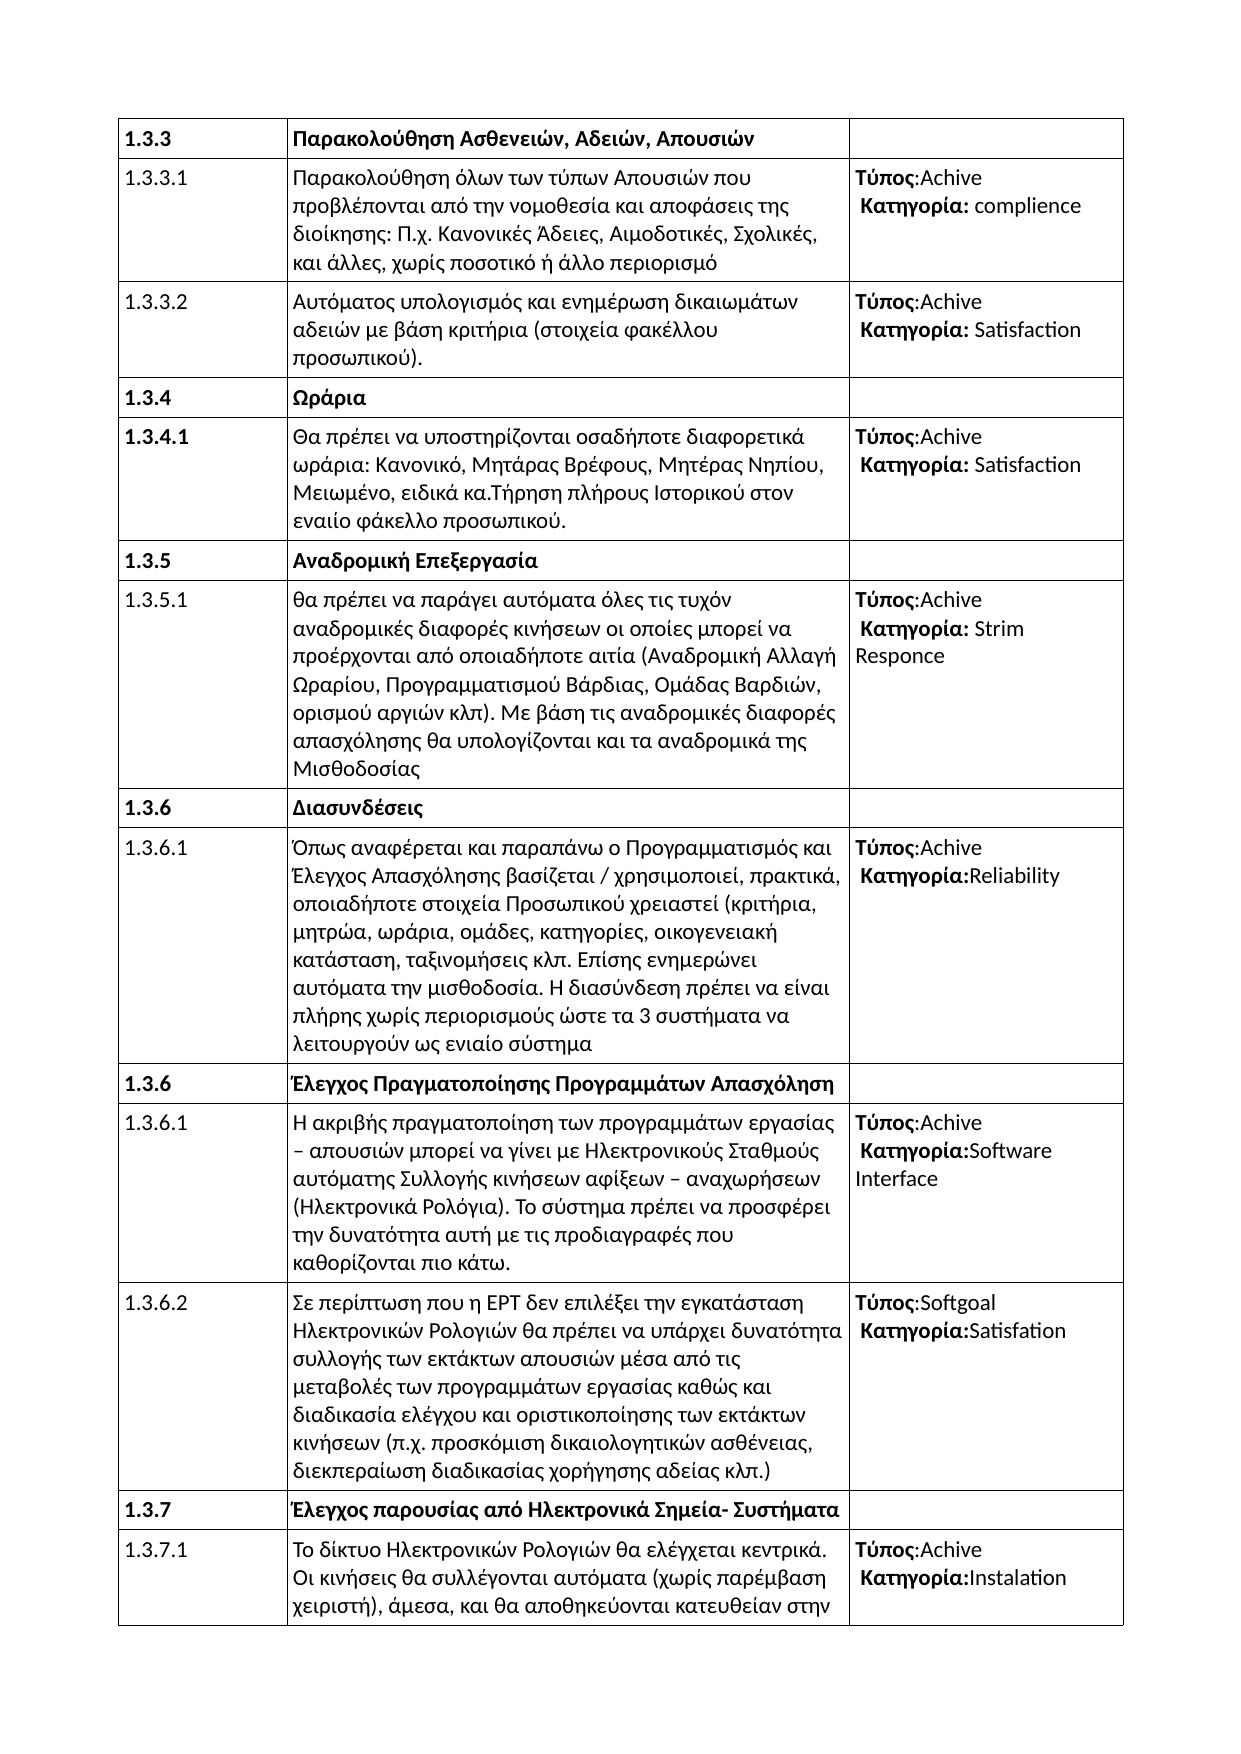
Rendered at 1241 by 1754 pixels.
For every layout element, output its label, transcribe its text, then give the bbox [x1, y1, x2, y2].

table_cell [850, 119, 1123, 158]
table_cell Ωράρια [288, 378, 849, 417]
table_cell 1.3.4 [119, 378, 287, 417]
table_cell Σε περίπτωση που η ΕΡΤ δεν επιλέξει την εγκατάσταση Ηλεκτρονικών Ρολογιών θα πρέπει να υπάρχει δυνατότητα συλλογής των εκτάκτων απουσιών μέσα από τις μεταβολές των προγραμμάτων εργασίας καθώς και διαδικασία ελέγχου και οριστικοποίησης των εκτάκτων κινήσεων (π.χ. προσκόμιση δικαιολογητικών ασθένειας, διεκπεραίωση διαδικασίας χορήγησης αδείας κλπ.) [288, 1283, 849, 1490]
table_cell Τύπος:Achive Κατηγορία:Instalation [850, 1530, 1123, 1625]
table_cell [850, 789, 1123, 827]
table_cell Θα πρέπει να υποστηρίζονται οσαδήποτε διαφορετικά ωράρια: Κανονικό, Μητάρας Βρέφους, Μητέρας Νηπίου, Μειωμένο, ειδικά κα.Τήρηση πλήρους Ιστορικού στον εναιίο φάκελλο προσωπικού. [288, 418, 849, 540]
table_cell 1.3.5 [119, 541, 287, 580]
table_cell Τύπος:Achive Κατηγορία:Software Interface [850, 1104, 1123, 1282]
table_cell Το δίκτυο Ηλεκτρονικών Ρολογιών θα ελέγχεται κεντρικά. Οι κινήσεις θα συλλέγονται αυτόματα (χωρίς παρέμβαση χειριστή), άμεσα, και θα αποθηκεύονται κατευθείαν στην [288, 1530, 849, 1625]
table_cell Τύπος:Achive Κατηγορία: Satisfaction [850, 418, 1123, 540]
table_cell Έλεγχος Πραγματοποίησης Προγραμμάτων Απασχόληση [288, 1064, 849, 1102]
table_cell 1.3.6.2 [119, 1283, 287, 1490]
table_cell Έλεγχος παρουσίας από Ηλεκτρονικά Σημεία- Συστήματα [288, 1491, 849, 1529]
table_cell 1.3.4.1 [119, 418, 287, 540]
table_cell [850, 1064, 1123, 1102]
table_cell Τύπος:Achive Κατηγορία: complience [850, 159, 1123, 281]
table_cell Παρακολούθηση Ασθενειών, Αδειών, Απουσιών [288, 119, 849, 158]
table_cell Τύπος:Softgoal Κατηγορία:Satisfation [850, 1283, 1123, 1490]
table_cell 1.3.6 [119, 789, 287, 827]
table_cell 1.3.6.1 [119, 1104, 287, 1282]
table_cell 1.3.7 [119, 1491, 287, 1529]
table_cell [850, 541, 1123, 580]
table_cell θα πρέπει να παράγει αυτόματα όλες τις τυχόν αναδρομικές διαφορές κινήσεων οι οποίες μπορεί να προέρχονται από οποιαδήποτε αιτία (Αναδρομική Αλλαγή Ωραρίου, Προγραμματισμού Βάρδιας, Ομάδας Βαρδιών, ορισμού αργιών κλπ). Με βάση τις αναδρομικές διαφορές απασχόλησης θα υπολογίζονται και τα αναδρομικά της Μισθοδοσίας [288, 581, 849, 787]
table_cell Τύπος:Achive Κατηγορία: Strim Responce [850, 581, 1123, 787]
table_cell 1.3.3.1 [119, 159, 287, 281]
table_cell 1.3.3 [119, 119, 287, 158]
table_cell 1.3.6.1 [119, 828, 287, 1063]
table_cell 1.3.3.2 [119, 282, 287, 377]
table_cell [850, 1491, 1123, 1529]
table_cell 1.3.5.1 [119, 581, 287, 787]
table_cell Τύπος:Achive Κατηγορία: Satisfaction [850, 282, 1123, 377]
table_cell Διασυνδέσεις [288, 789, 849, 827]
table_cell 1.3.6 [119, 1064, 287, 1102]
table_cell Όπως αναφέρεται και παραπάνω ο Προγραμματισμός και Έλεγχος Απασχόλησης βασίζεται / χρησιμοποιεί, πρακτικά, οποιαδήποτε στοιχεία Προσωπικού χρειαστεί (κριτήρια, μητρώα, ωράρια, ομάδες, κατηγορίες, οικογενειακή κατάσταση, ταξινομήσεις κλπ. Επίσης ενημερώνει αυτόματα την μισθοδοσία. Η διασύνδεση πρέπει να είναι πλήρης χωρίς περιορισμούς ώστε τα 3 συστήματα να λειτουργούν ως ενιαίο σύστημα [288, 828, 849, 1063]
table_cell Παρακολούθηση όλων των τύπων Απουσιών που προβλέπονται από την νομοθεσία και αποφάσεις της διοίκησης: Π.χ. Κανονικές Άδειες, Αιμοδοτικές, Σχολικές, και άλλες, χωρίς ποσοτικό ή άλλο περιορισμό [288, 159, 849, 281]
table_cell 1.3.7.1 [119, 1530, 287, 1625]
table_cell Αυτόματος υπολογισμός και ενημέρωση δικαιωμάτων αδειών με βάση κριτήρια (στοιχεία φακέλλου προσωπικού). [288, 282, 849, 377]
table_cell [850, 378, 1123, 417]
table_cell Η ακριβής πραγματοποίηση των προγραμμάτων εργασίας – απουσιών μπορεί να γίνει με Ηλεκτρονικούς Σταθμούς αυτόματης Συλλογής κινήσεων αφίξεων – αναχωρήσεων (Ηλεκτρονικά Ρολόγια). Το σύστημα πρέπει να προσφέρει την δυνατότητα αυτή με τις προδιαγραφές που καθορίζονται πιο κάτω. [288, 1104, 849, 1282]
table_cell Τύπος:Achive Κατηγορία:Reliability [850, 828, 1123, 1063]
table_cell Αναδρομική Επεξεργασία [288, 541, 849, 580]
